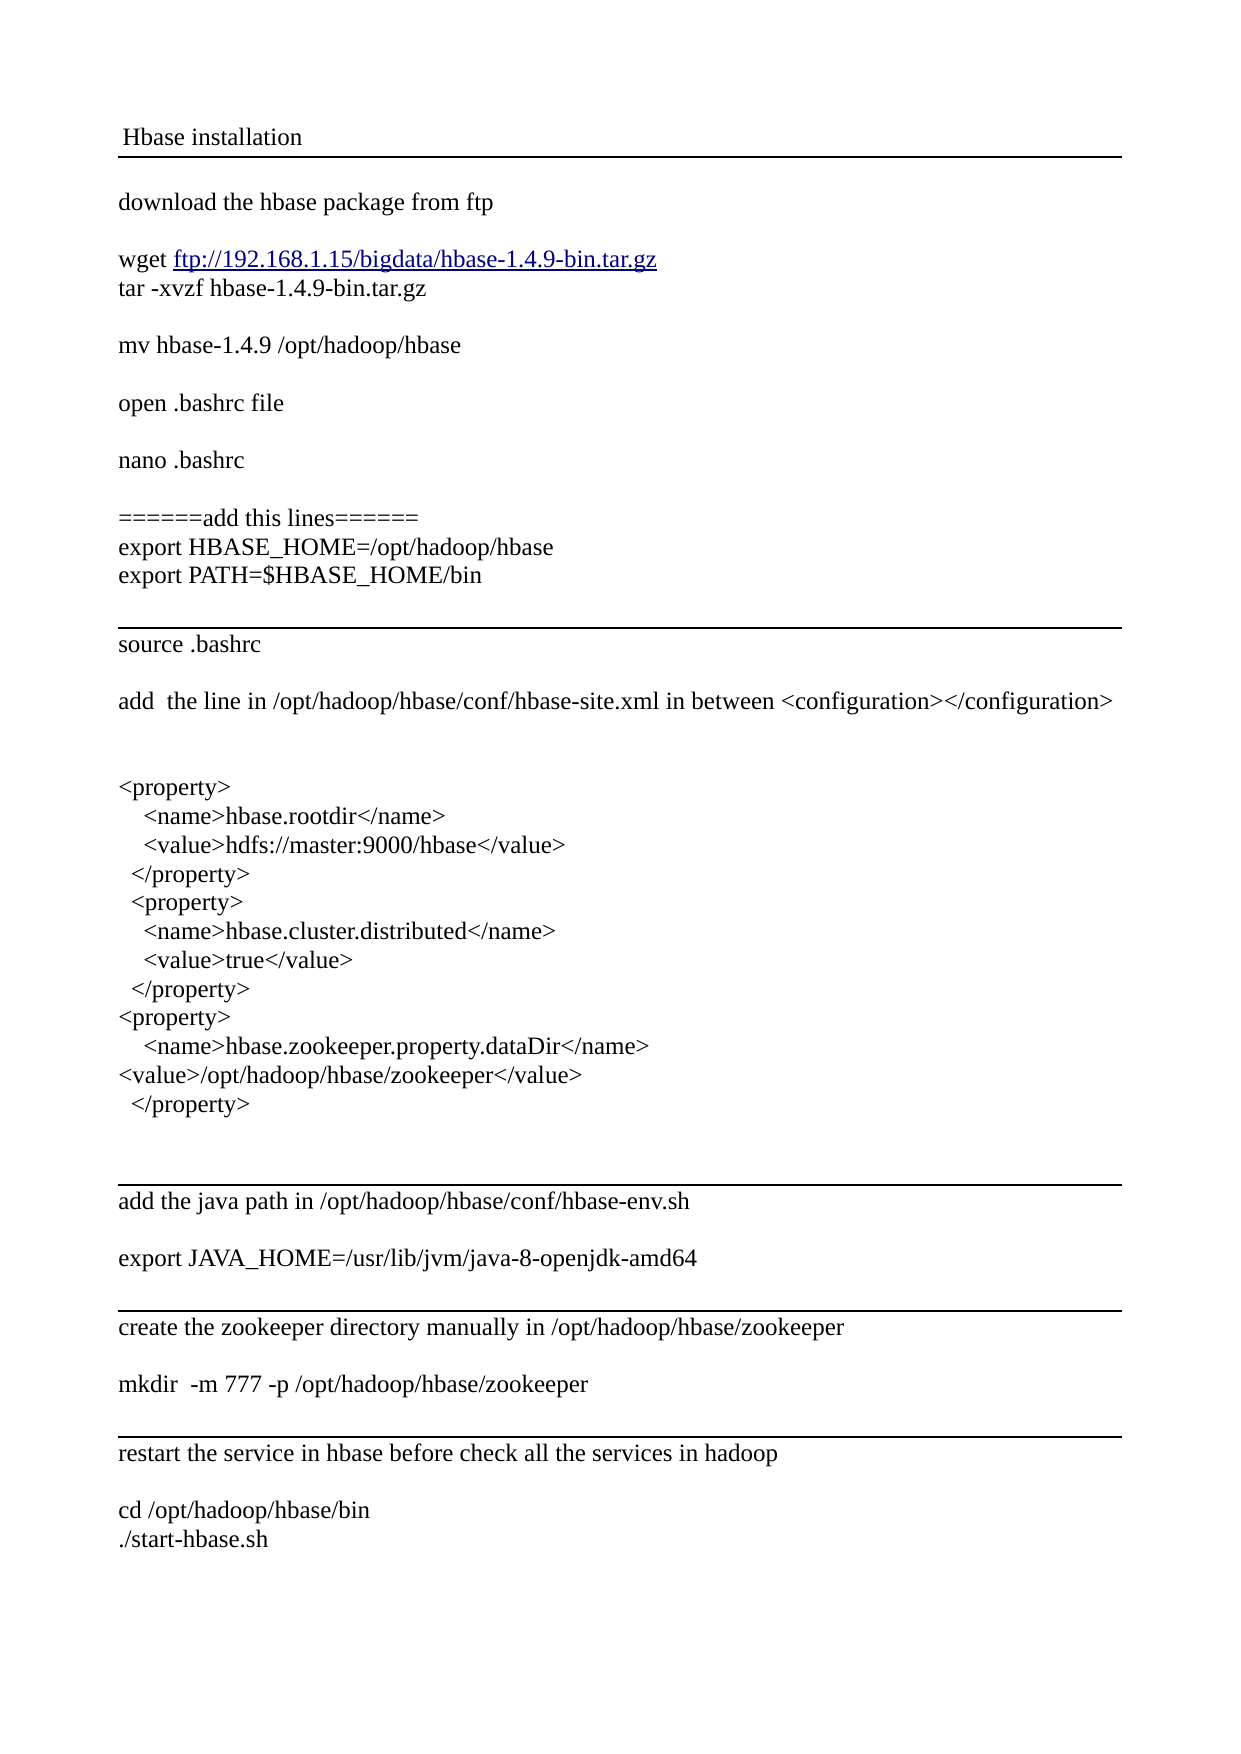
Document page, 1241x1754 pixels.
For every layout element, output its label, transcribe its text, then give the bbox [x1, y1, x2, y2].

text <name>hbase.rootdir</name> [118, 801, 1122, 830]
text <name>hbase.zookeeper.property.dataDir</name> [118, 1031, 1122, 1060]
text mkdir -m 777 -p /opt/hadoop/hbase/zookeeper [118, 1369, 1122, 1398]
text create the zookeeper directory manually in /opt/hadoop/hbase/zookeeper [118, 1312, 1122, 1341]
text open .bashrc file [118, 388, 1122, 417]
text ======add this lines====== [118, 503, 1122, 532]
text <property> [118, 1002, 1122, 1031]
text <value>/opt/hadoop/hbase/zookeeper</value> [118, 1060, 1122, 1089]
text source .bashrc [118, 629, 1122, 657]
text wget ftp://192.168.1.15/bigdata/hbase-1.4.9-bin.tar.gz [118, 244, 1122, 273]
text nano .bashrc [118, 445, 1122, 474]
text tar -xvzf hbase-1.4.9-bin.tar.gz [118, 273, 1122, 302]
text <property> [118, 772, 1122, 801]
text </property> [118, 859, 1122, 887]
text </property> [118, 974, 1122, 1002]
text <property> [118, 887, 1122, 916]
text export JAVA_HOME=/usr/lib/jvm/java-8-openjdk-amd64 [118, 1243, 1122, 1272]
text ./start-hbase.sh [118, 1524, 1122, 1553]
text <name>hbase.cluster.distributed</name> [118, 916, 1122, 945]
text export HBASE_HOME=/opt/hadoop/hbase [118, 532, 1122, 560]
text <value>hdfs://master:9000/hbase</value> [118, 830, 1122, 859]
text add the java path in /opt/hadoop/hbase/conf/hbase-env.sh [118, 1186, 1122, 1215]
text restart the service in hbase before check all the services in hadoop [118, 1438, 1122, 1467]
text download the hbase package from ftp [118, 187, 1122, 215]
text add the line in /opt/hadoop/hbase/conf/hbase-site.xml in between <configuration></configuration> [118, 686, 1122, 715]
text mv hbase-1.4.9 /opt/hadoop/hbase [118, 330, 1122, 359]
text <value>true</value> [118, 945, 1122, 974]
text Hbase installation [118, 118, 1122, 156]
text cd /opt/hadoop/hbase/bin [118, 1495, 1122, 1524]
text </property> [118, 1089, 1122, 1117]
text export PATH=$HBASE_HOME/bin [118, 560, 1122, 589]
